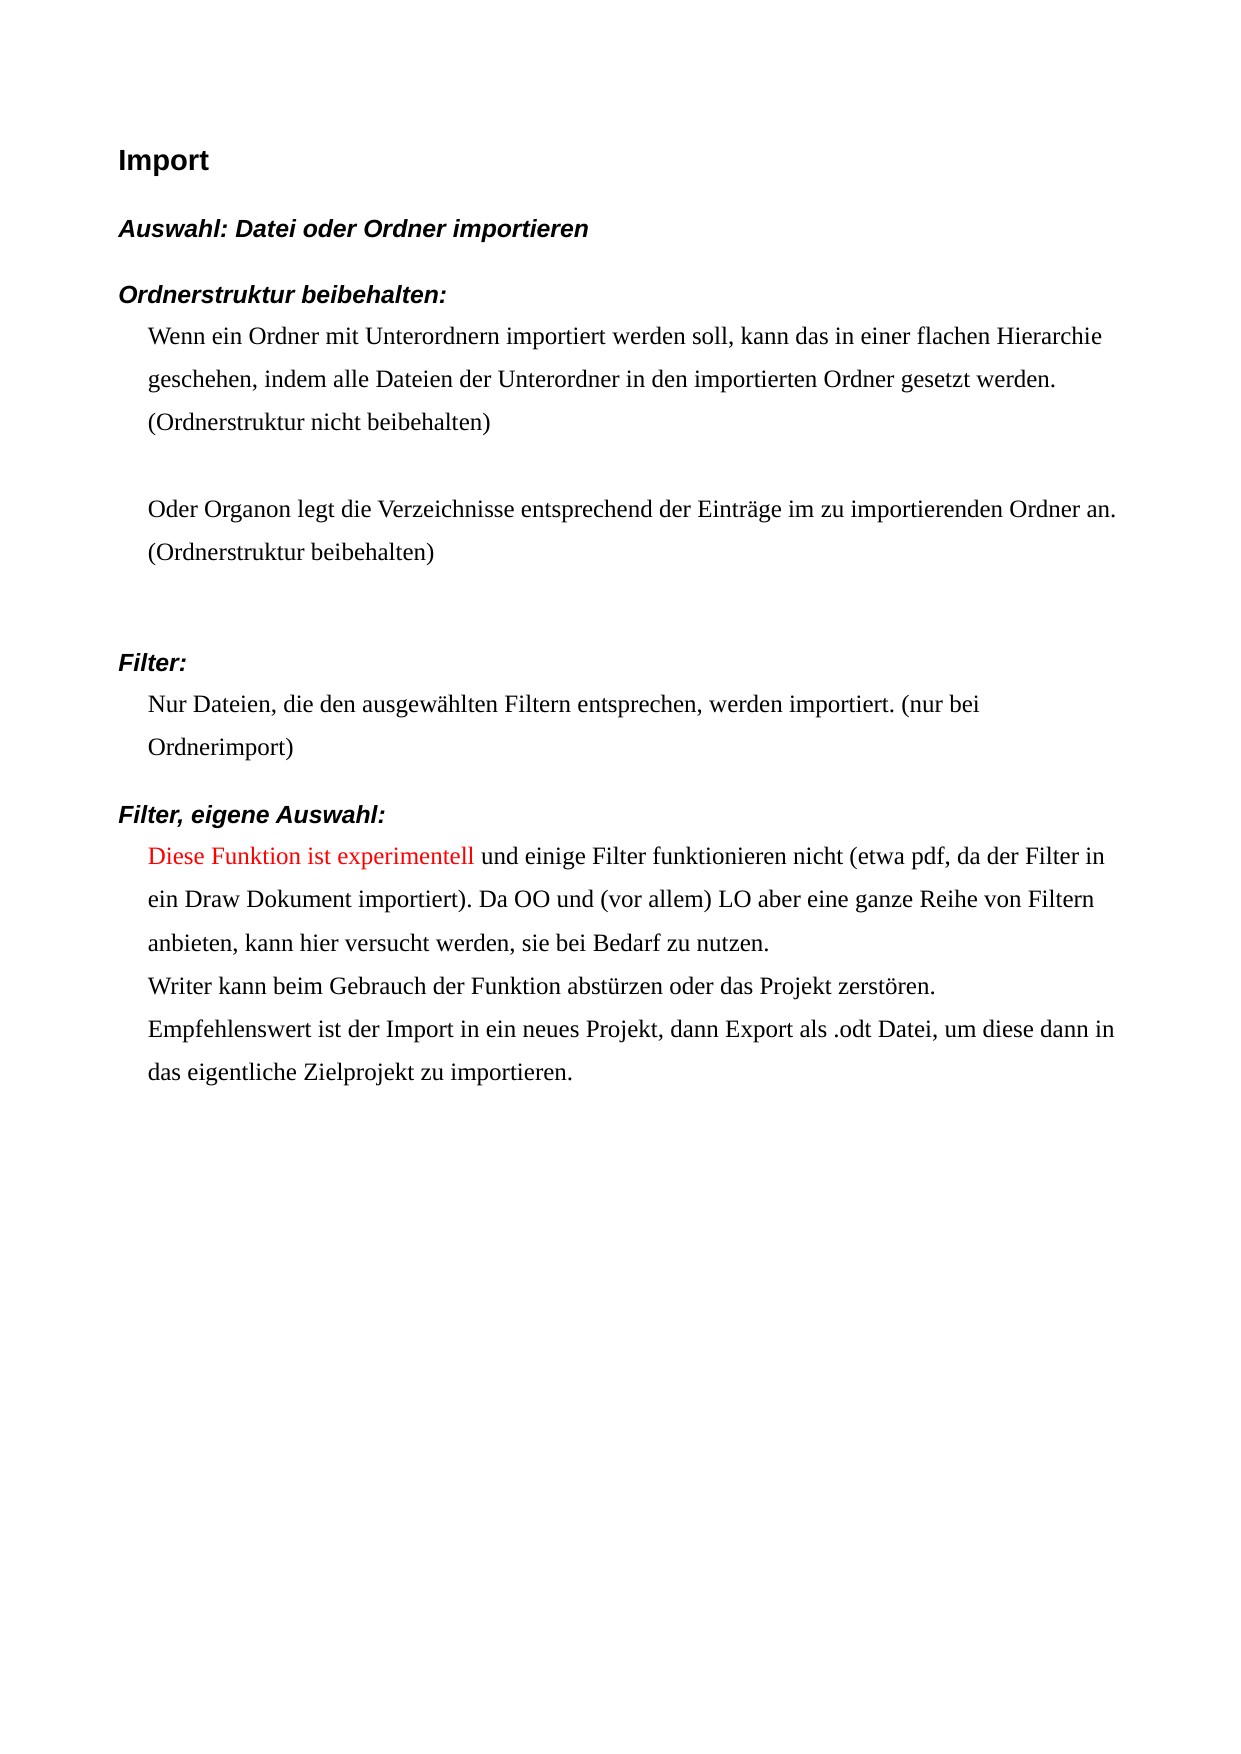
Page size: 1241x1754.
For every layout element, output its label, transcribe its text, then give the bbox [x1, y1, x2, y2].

subtitle Filter, eigene Auswahl: [118, 800, 1122, 829]
subtitle Import [118, 143, 1122, 177]
subtitle Auswahl: Datei oder Ordner importieren [118, 214, 1122, 243]
subtitle Filter: [118, 648, 1122, 677]
text Nur Dateien, die den ausgewählten Filtern entsprechen, werden importiert. (nur bei Ordnerimport) [148, 689, 1122, 761]
text Diese Funktion ist experimentell und einige Filter funktionieren nicht (etwa pdf, da der Filter in ein Draw Dokument importiert). Da OO und (vor allem) LO aber eine ganze Reihe von Filtern anbieten, kann hier versucht werden, sie bei Bedarf zu nutzen. [148, 841, 1122, 956]
subtitle Ordnerstruktur beibehalten: [118, 280, 1122, 309]
text Oder Organon legt die Verzeichnisse entsprechend der Einträge im zu importierenden Ordner an.(Ordnerstruktur beibehalten) [148, 494, 1122, 566]
text Wenn ein Ordner mit Unterordnern importiert werden soll, kann das in einer flachen Hierarchie geschehen, indem alle Dateien der Unterordner in den importierten Ordner gesetzt werden. (Ordnerstruktur nicht beibehalten) [148, 321, 1122, 436]
text Writer kann beim Gebrauch der Funktion abstürzen oder das Projekt zerstören. [148, 971, 1122, 999]
text Empfehlenswert ist der Import in ein neues Projekt, dann Export als .odt Datei, um diese dann in das eigentliche Zielprojekt zu importieren. [148, 1014, 1122, 1086]
